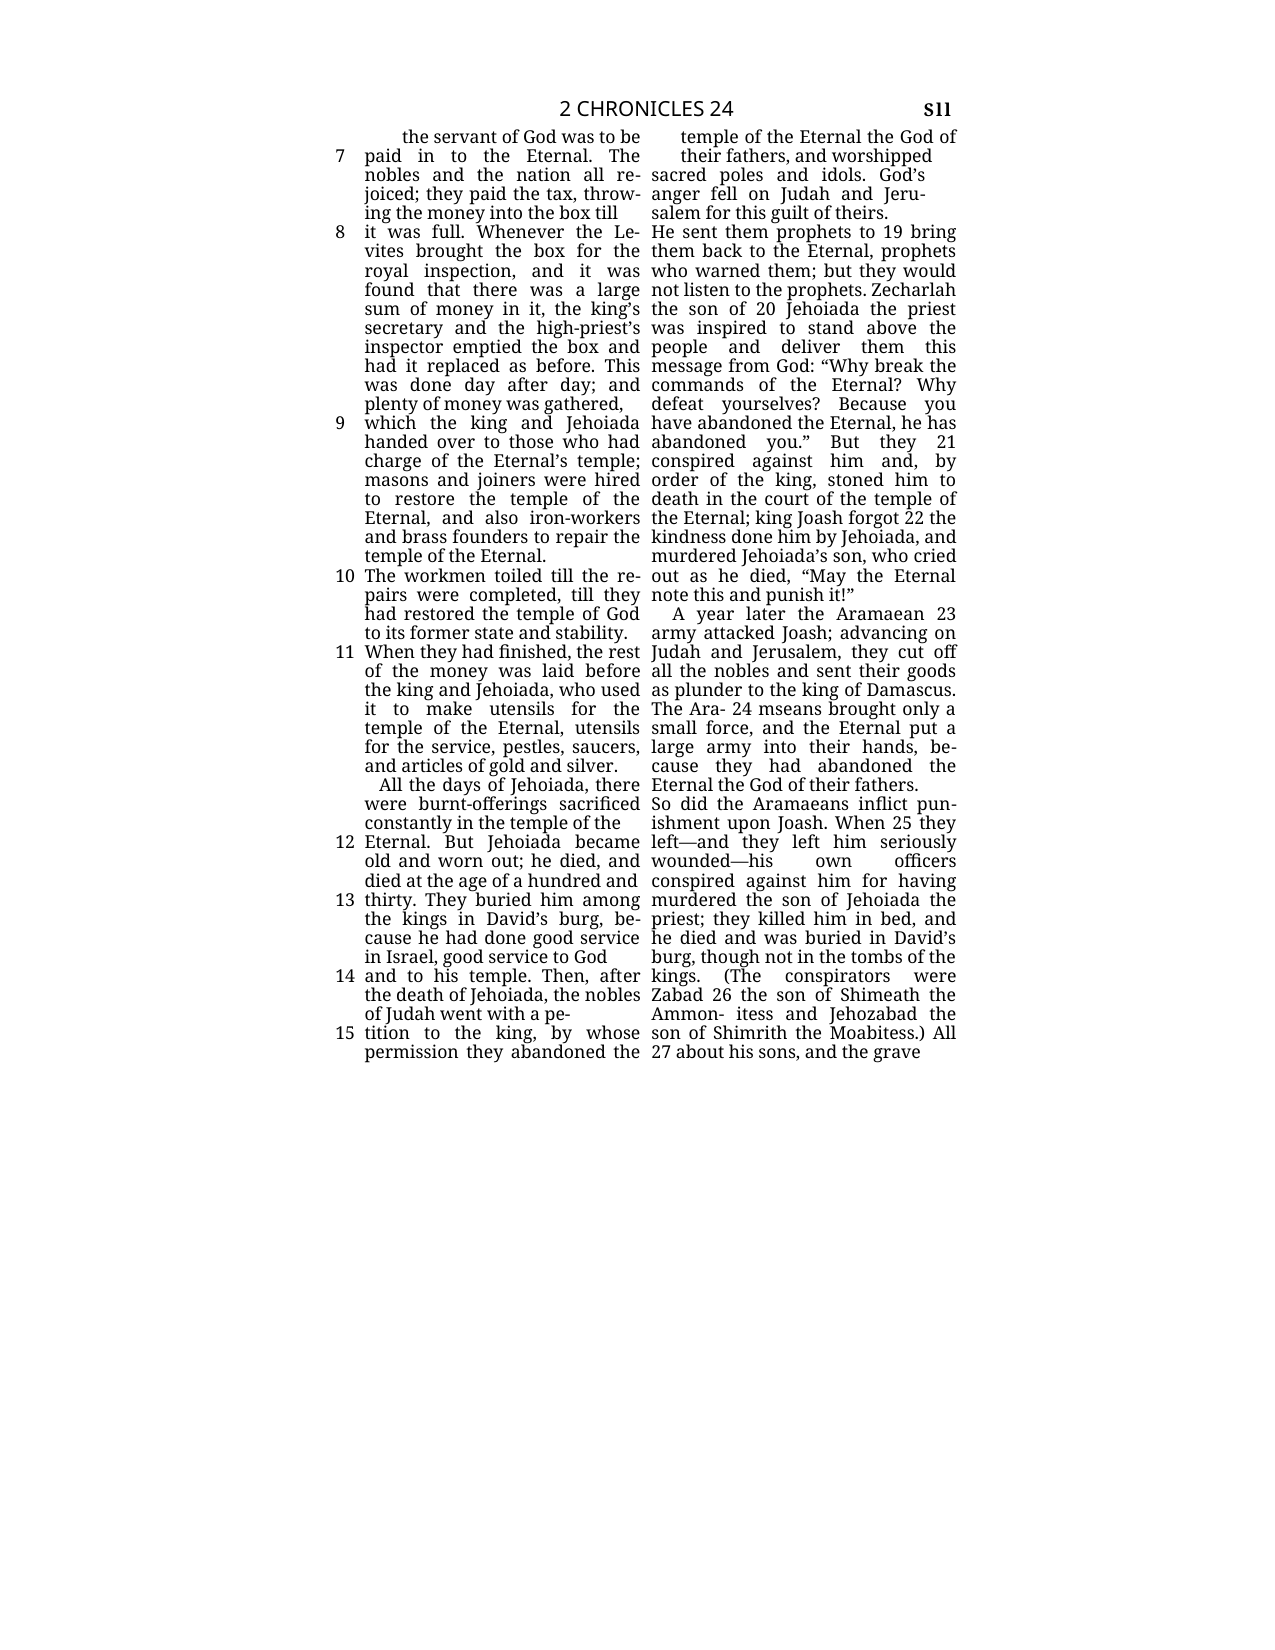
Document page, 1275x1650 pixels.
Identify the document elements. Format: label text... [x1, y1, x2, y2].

list temple of the Eternal the God of their fathers, and worshipped [651, 128, 956, 166]
text All the days of Jehoiada, there were burnt-offerings sacrificed constantly in the temple of the [364, 776, 641, 834]
text So did the Aramaeans inflict pun­ishment upon Joash. When 25 they left—and they left him seriously wounded—his own officers conspired against him for having murdered the son of Jehoiada the priest; they killed him in bed, and he died and was buried in David’s burg, though not in the tombs of the kings. (The conspirators were Zabad 26 the son of Shimeath the Ammon- itess and Jehozabad the son of Shimrith the Moabitess.) All 27 about his sons, and the grave [651, 796, 956, 1062]
text the servant of God was to be [335, 128, 641, 147]
list The workmen toiled till the re­pairs were completed, till they had restored the temple of God to its former state and stability. [335, 567, 641, 643]
list thirty. They buried him among the kings in David’s burg, be­cause he had done good service in Israel, good service to God [335, 891, 641, 967]
text A year later the Aramaean 23 army attacked Joash; advancing on Judah and Jerusalem, they cut off all the nobles and sent their goods as plunder to the king of Damascus. The Ara- 24 mseans brought only a small force, and the Eternal put a large army into their hands, be­cause they had abandoned the Eternal the God of their fathers. [651, 605, 956, 796]
list Eternal. But Jehoiada became old and worn out; he died, and died at the age of a hundred and [335, 834, 641, 891]
list paid in to the Eternal. The nobles and the nation all re­joiced; they paid the tax, throw­ing the money into the box till [335, 147, 641, 224]
list and to his temple. Then, aft­er the death of Jehoiada, the no­bles of Judah went with a pe- [335, 967, 641, 1024]
list When they had finished, the rest of the money was laid be­fore the king and Jehoiada, who used it to make utensils for the temple of the Eternal, utensils for the service, pestles, saucers, and articles of gold and silver. [335, 643, 641, 776]
list tition to the king, by whose permission they abandoned the [335, 1024, 641, 1062]
list which the king and Jehoiada handed over to those who had charge of the Eternal’s temple; masons and joiners were hired to restore the temple of the Eternal, and also iron-workers and brass founders to repair the temple of the Eternal. [335, 414, 641, 567]
text sacred poles and idols. God’s anger fell on Judah and Jeru­salem for this guilt of theirs. [651, 166, 925, 224]
text He sent them prophets to 19 bring them back to the Eternal, prophets who warned them; but they would not listen to the prophets. Zecharlah the son of 20 Jehoiada the priest was inspired to stand above the people and deliver them this message from God: “Why break the com­mands of the Eternal? Why defeat yourselves? Because you have abandoned the Eternal, he has abandoned you.” But they 21 conspired against him and, by order of the king, stoned him to death in the court of the temple of the Eternal; king Joash forgot 22 the kindness done him by Jehoi­ada, and murdered Jehoiada’s son, who cried out as he died, “May the Eternal note this and punish it!” [651, 224, 956, 605]
list it was full. Whenever the Le- vites brought the box for the royal inspection, and it was found that there was a large sum of money in it, the king’s secre­tary and the high-priest’s in­spector emptied the box and had it replaced as before. This was done day after day; and plenty of money was gathered, [335, 224, 641, 414]
